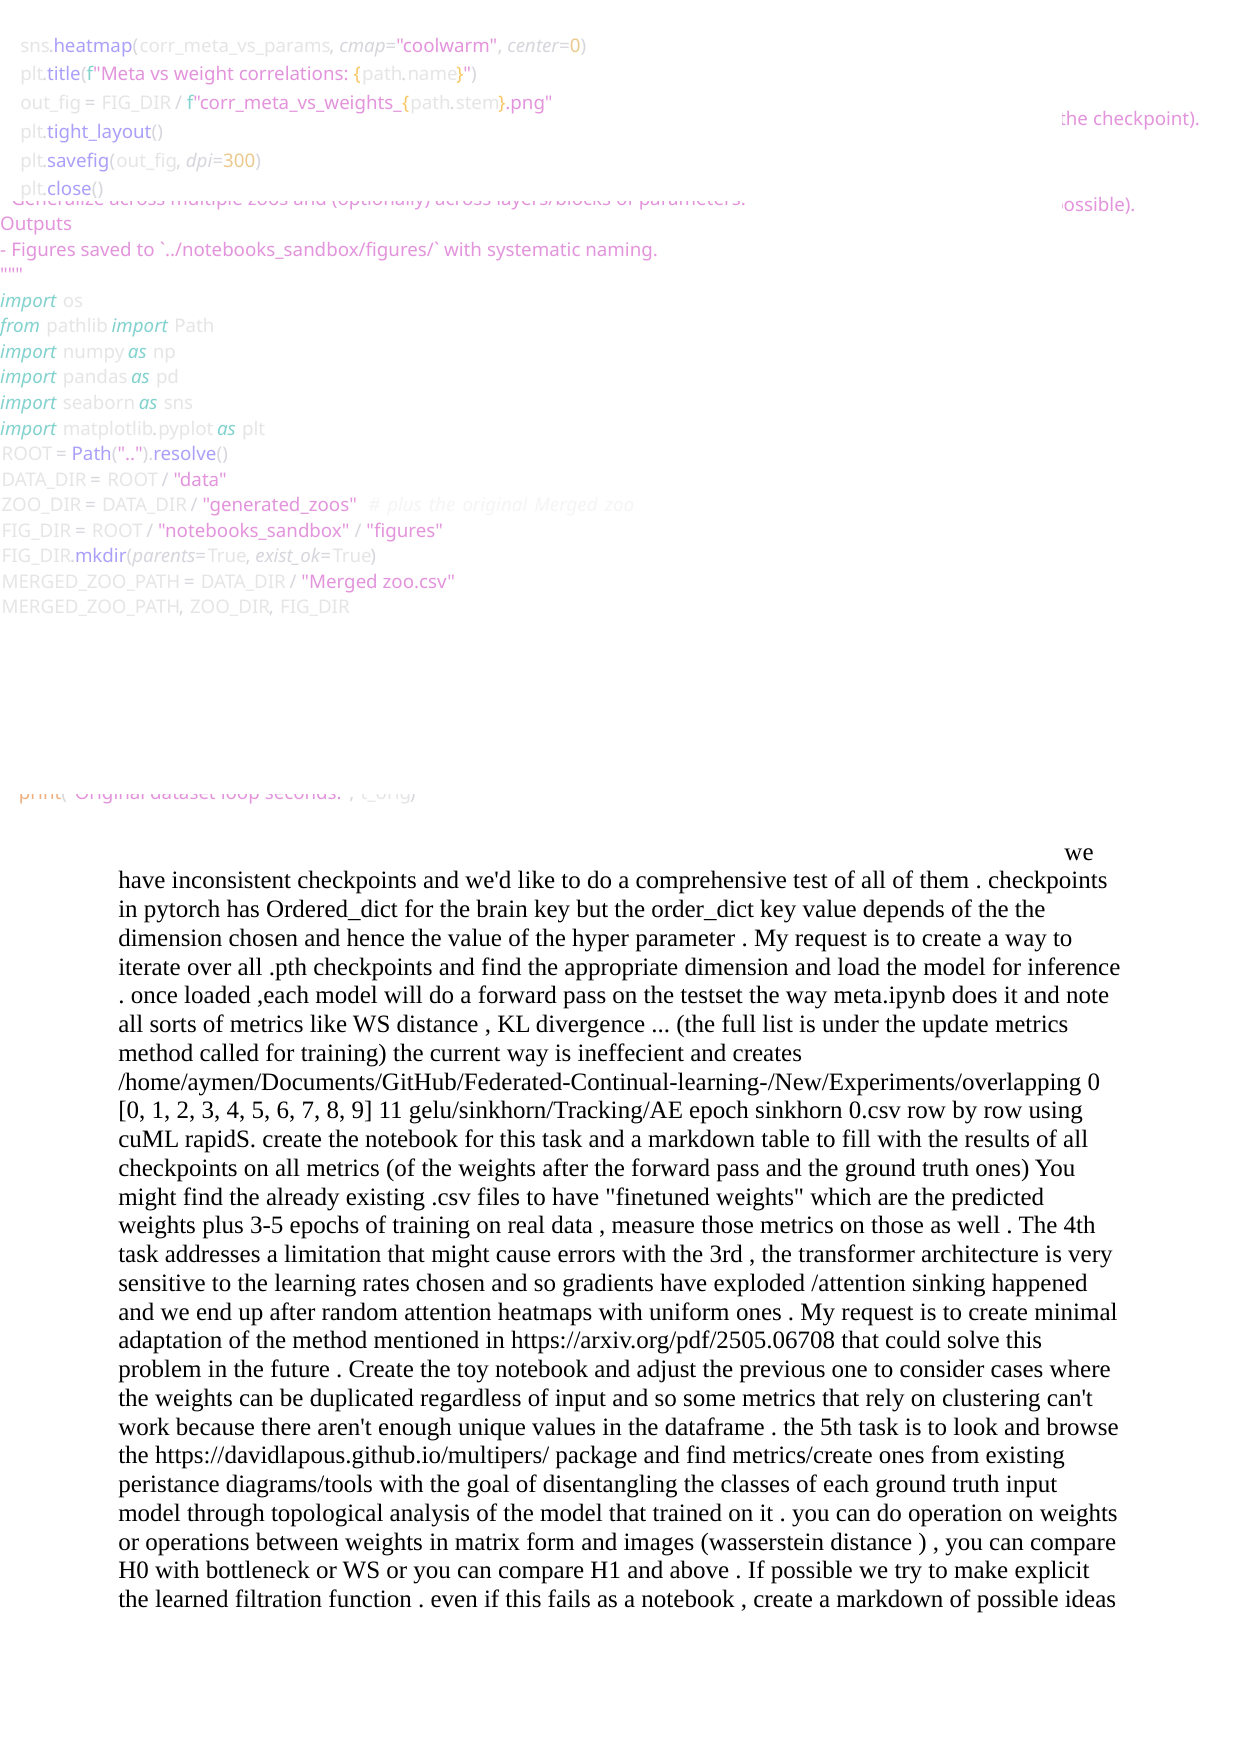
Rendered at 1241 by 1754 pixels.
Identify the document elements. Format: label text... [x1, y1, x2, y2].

text print("Original dataset loop seconds:", t_orig) [0, 794, 1062, 805]
text ROOT = Path("..").resolve() [1062, 476, 1240, 501]
text plt.tight_layout() [0, 115, 1062, 144]
text """ [1062, 348, 1240, 373]
text - Do not alter existing checkpoints or code; this is a pure evaluation notebook. [1062, 297, 1240, 322]
text DATA_DIR = ROOT / "data" [1062, 527, 1240, 552]
text import os [0, 287, 1062, 313]
text plt.title(f"Meta vs weight correlations: {path.name}") [0, 57, 1062, 86]
text sns.heatmap(corr_meta_vs_params, cmap="coolwarm", center=0) [0, 29, 1062, 57]
text import re [1062, 399, 1240, 424]
text ROOT = Path("..").resolve() [0, 440, 1062, 466]
text Outputs [0, 211, 1062, 236]
text meta_cols = ["Accuracy", "epoch", "gelu", "relu", "silu", "leakyrelu", "sigmoid", "tanh"] # adjust to actual [1062, 57, 1240, 86]
text - Aggregate all results into a single pandas DataFrame and emit a markdown table summarizing metrics per checkpoint. [1062, 246, 1240, 271]
text - Generalize across multiple zoos and (optionally) across layers/blocks of parameters. [0, 201, 1062, 211]
text RESULTS_CSV = ROOT / "notebooks_sandbox" / "checkpoint_eval_results.csv" [1062, 552, 1240, 578]
text DATA_DIR = ROOT / "data" [0, 466, 1062, 491]
text FIG_DIR = ROOT / "notebooks_sandbox" / "figures" [0, 517, 1062, 542]
text import torch [1062, 424, 1240, 450]
text import pandas as pd [0, 364, 1062, 389]
text EXP_DIR = ROOT / "Experiments" [1062, 501, 1240, 527]
text import numpy as np [0, 338, 1062, 364]
text """ [0, 262, 1062, 287]
text params_cols = df.columns[17:-2] [1062, 29, 1240, 57]
text - Figures saved to `../notebooks_sandbox/figures/` with systematic naming. [0, 236, 1062, 262]
text df = pd.read_csv(path) [1062, 0, 1240, 29]
text MERGED_ZOO_PATH, ZOO_DIR, FIG_DIR [0, 593, 1062, 619]
text - Reconstruct the appropriate transformer model class and load the weights. [1062, 131, 1240, 159]
text MERGED_ZOO_PATH = DATA_DIR / "Merged zoo.csv" [0, 568, 1062, 593]
text ZOO_DIR = DATA_DIR / "generated_zoos" # plus the original Merged zoo [0, 491, 1062, 517]
text Constraints [1062, 271, 1240, 297]
text - Infer transformer hyperparameters (d_model, n_heads, ff_dim, etc.) from the saved `state_dict` (and/or any config in the checkpoint). [1062, 109, 1240, 131]
text from pathlib import Path [0, 313, 1062, 338]
text - Run the same test forward pass as `meta.ipynb` (import or re-use helper functions instead of modifying them). [1062, 159, 1240, 188]
text out_fig = FIG_DIR / f"corr_meta_vs_weights_{path.stem}.png" [0, 86, 1062, 115]
text import pandas as pd [1062, 450, 1240, 476]
text plt.savefig(out_fig, dpi=300) [0, 144, 1062, 172]
text This repo is about a Transformer model that takes as input the weights of 2 CNN models having operated on 2 subsets of the MNIST dataset (so spliMNIST) , the goal output is a model that merges their knowledge into the weights of a third model.This has failed in it's current iteration. We will never touch this code or data or adjust it , it exists as context to draw inspiration from for analysis and later tasks . the first task is to read the column names and a couple rows of the ./data/Merged zoo.csv file as it operated on kaiming uniform and 6 different activations of the same CNN zoo and it stores the classes and the weighst that came out of the training of said classes . an example of such training is in ./useful/Silu.py . My request is you create a new folder in this project and create a jupyter notebook that yields the other zoo partitions with the other initializations . the desired output 5 .csv files will all have the same format so that we can run the same code as what's on Merged zoo.csv on them given the "checkpoints" folder. the second task is about optimizing future training procedure , the meta.ipynb is the main code that runs experiments , we will not touch this or any other piece of code for changes but we'd like to focus on the custom dataset class called during training .As it stands , the data batchs follow the output of search queries on classes determined in ./data/Scenario , currently we only use 0 overlap subsets of MNIST to make the task as difficult as possible then we inten to ease it a bit . My request is to create a folder that stores .h5 or .pt pytorch tensors of the training batchs of an epoch so that it's easier to create a pytorch TensorDataset for my 2 flattened sequence of weights-input-transformer which is arguably faster for training but we lose the ACC EXP Index objects , this isn't a problem for training as long as the .pt are created correctly . Create a notebook that makes these batches when ran and also does a miniature version of training on them as a benchmark of speed The 3rd task is about optimizing the checkpointing and testing procedure : for replication we store a "AE epoch initial original -1.pth" checkpoint that we can always start training with different losses/methods on . In the Experiments folderwe have multiple models trained with different losses (a full list of their declaration is in meta.ipynb) but we also had to try and adjust multiple hyperparameters for the transformer like hidden layer dimension and attention head numbers and neck dimension/ff_dimension so now we have inconsistent checkpoints and we'd like to do a comprehensive test of all of them . checkpoints in pytorch has Ordered_dict for the brain key but the order_dict key value depends of the the dimension chosen and hence the value of the hyper parameter . My request is to create a way to iterate over all .pth checkpoints and find the appropriate dimension and load the model for inference . once loaded ,each model will do a forward pass on the testset the way meta.ipynb does it and note all sorts of metrics like WS distance , KL divergence ... (the full list is under the update metrics method called for training) the current way is ineffecient and creates /home/aymen/Documents/GitHub/Federated-Continual-learning-/New/Experiments/overlapping 0 [0, 1, 2, 3, 4, 5, 6, 7, 8, 9] 11 gelu/sinkhorn/Tracking/AE epoch sinkhorn 0.csv row by row using cuML rapidS. create the notebook for this task and a markdown table to fill with the results of all checkpoints on all metrics (of the weights after the forward pass and the ground truth ones) You might find the already existing .csv files to have "finetuned weights" which are the predicted weights plus 3-5 epochs of training on real data , measure those metrics on those as well . The 4th task addresses a limitation that might cause errors with the 3rd , the transformer architecture is very sensitive to the learning rates chosen and so gradients have exploded /attention sinking happened and we end up after random attention heatmaps with uniform ones . My request is to create minimal adaptation of the method mentioned in https://arxiv.org/pdf/2505.06708 that could solve this problem in the future . Create the toy notebook and adjust the previous one to consider cases where the weights can be duplicated regardless of input and so some metrics that rely on clustering can't work because there aren't enough unique values in the dataframe . the 5th task is to look and browse the https://davidlapous.github.io/multipers/ package and find metrics/create ones from existing peristance diagrams/tools with the goal of disentangling the classes of each ground truth input model through topological analysis of the model that trained on it . you can do operation on weights or operations between weights in matrix form and images (wasserstein distance ) , you can compare H0 with bottleneck or WS or you can compare H1 and above . If possible we try to make explicit the learned filtration function . even if this fails as a notebook , create a markdown of possible ideas or direction to pull from the package the 6th task , https://github.com/RMT-TheoryAndPractice/RMT described RMT , we wish to reimpliment the entire repo in python notebooks and in as little notebooks as possible with potentially added explination on the theory . once done , a small demo can be done on the ground truth real data like the one in Merged zoo.csv the 7th task is the same but we want a small demo of https://arxiv.org/pdf/1912.13053 approach and method and a toy example on some of the models we have flattened in Merged_csv. the 8th task , is also a small demo that showacses the oscillatory nature of the training of these CNNs by amplifying gradients through fourrier transform , this is similar to the work in https://arxiv.org/pdf/2405.20233 that operates on LLM .a notebook that iplements that and this systematic ommission/enforced sparsity like this https://arxiv.org/pdf/2411.07191 would be appreciated the 9th task , is to create correlation heatmaps like /home/aymen/Documents/GitHub/Federated-Continual-learning-/New/Progress Report/figures/3.4 Statistical Analysis between the weights of model in merged_zoo variants and the other couple of columns like accuracy and epoch and activation . we detect some patterns and wish to generalize across multiple zoos and layers within a zoo . save them and their associated notebook seperatly . This task is easier and has a higher priority than 6th,7th,8th tasks . Again as advised all these tasks will be self contained in a seperate folder and will not touch the current code or data nor delete it . all we're doing is parsing and adding in a sandbox of notebooks [118, 834, 1122, 1613]
text - Compute all metrics used in training (WS distance, KL divergence, etc.; via the existing `update_metrics` logic where possible). [1062, 188, 1240, 217]
text plt.close() [0, 172, 1062, 201]
text FIG_DIR.mkdir(parents=True, exist_ok=True) [0, 542, 1062, 568]
text import matplotlib.pyplot as plt [0, 415, 1062, 440]
text - Also compute metrics for any \"finetuned weights\" that exist in the per-experiment CSVs. [1062, 217, 1240, 246]
text from pathlib import Path [1062, 373, 1240, 399]
text import seaborn as sns [0, 389, 1062, 415]
text ROOT, EXP_DIR, DATA_DIR, RESULTS_CSV [1062, 578, 1240, 603]
text - Be robust to dimension mismatches and degenerate checkpoints; log failures and continue. [1062, 322, 1240, 348]
